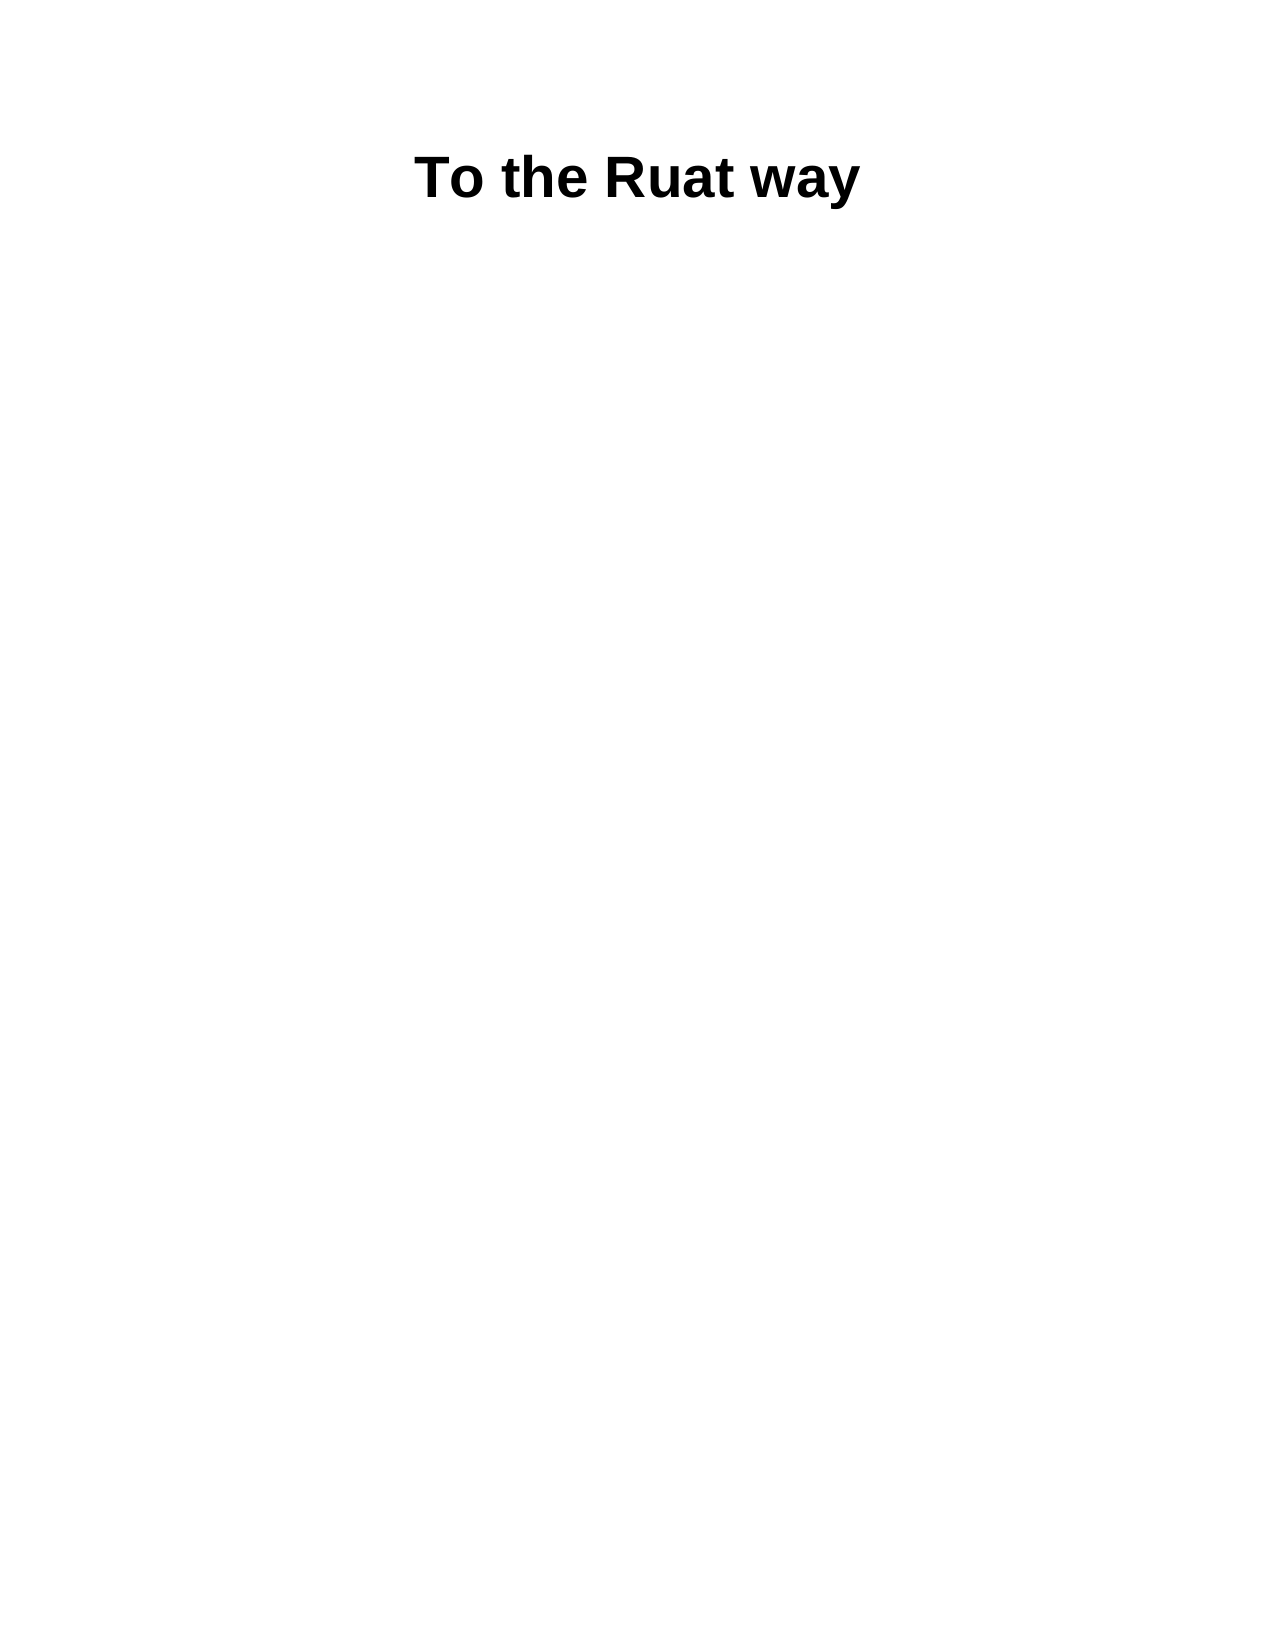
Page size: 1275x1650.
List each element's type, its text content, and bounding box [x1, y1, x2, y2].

title To the Ruat way [118, 143, 1157, 210]
